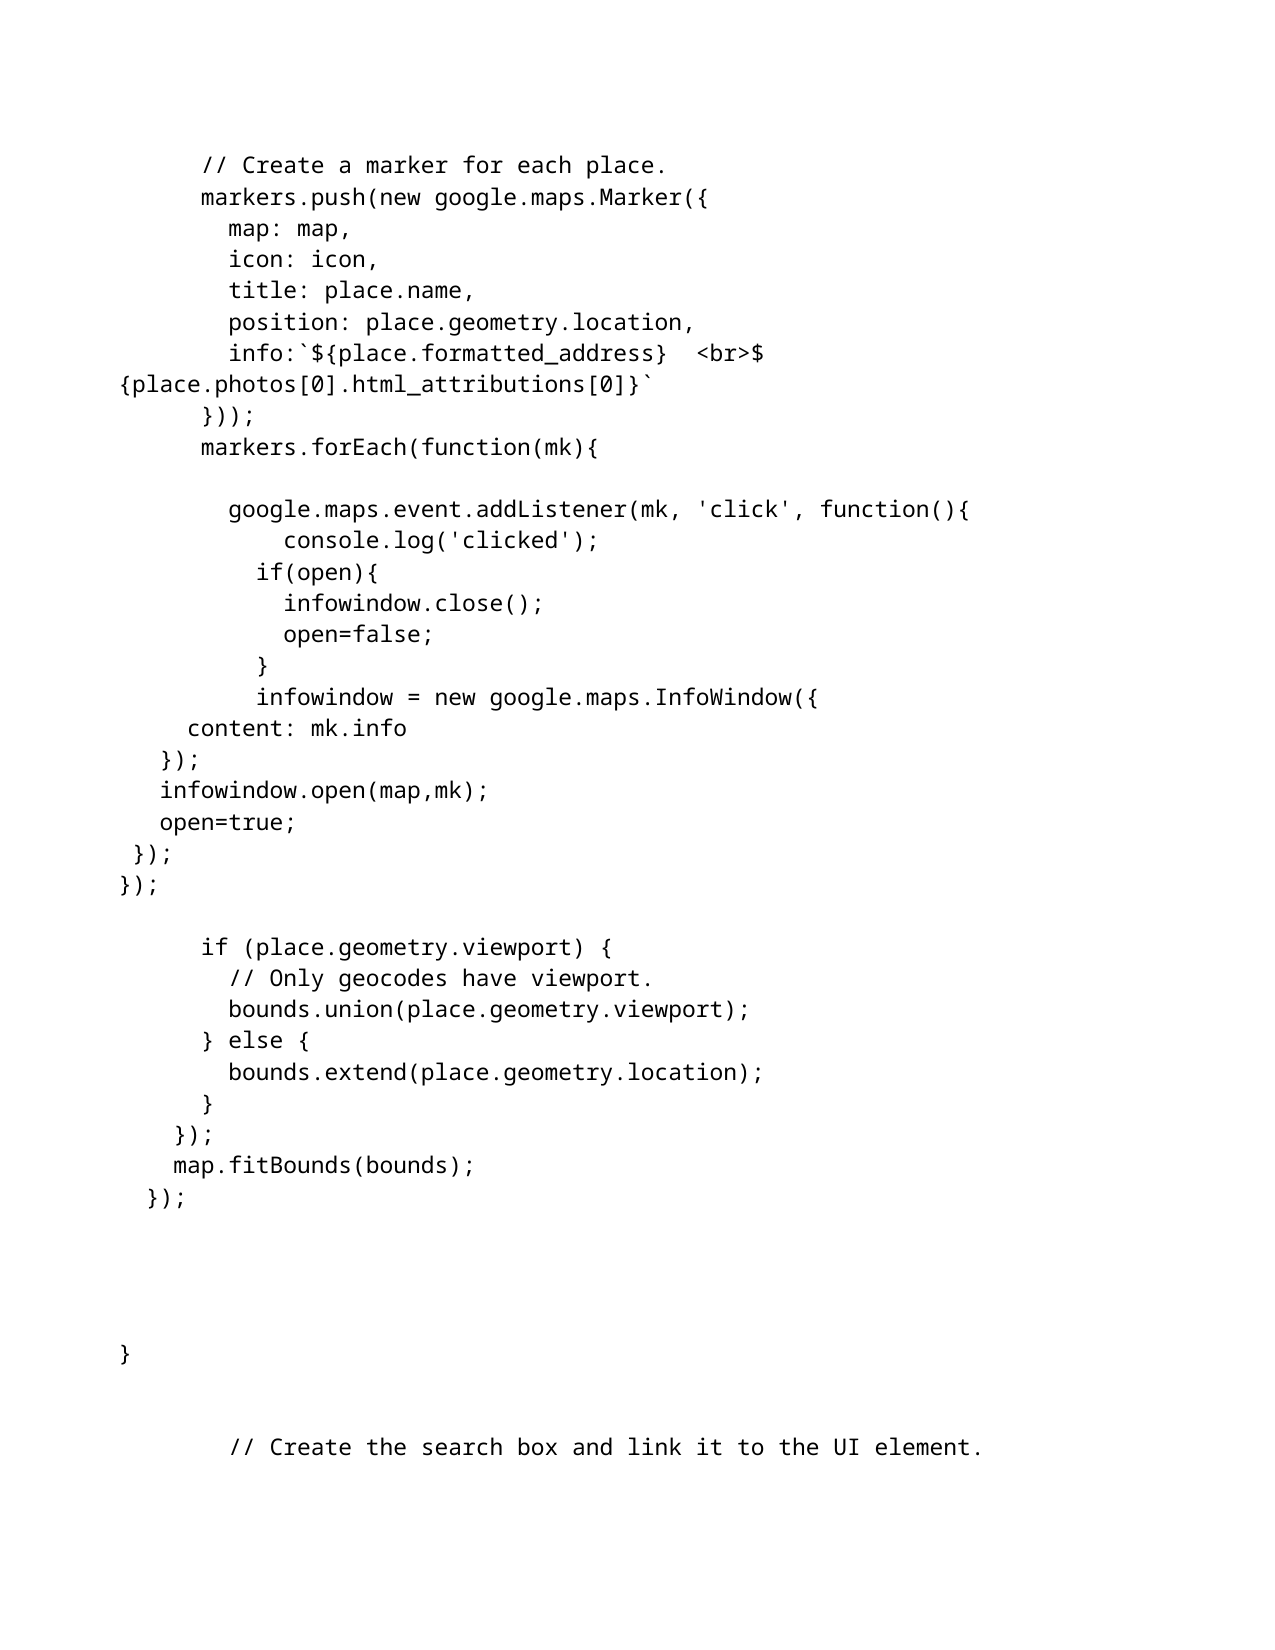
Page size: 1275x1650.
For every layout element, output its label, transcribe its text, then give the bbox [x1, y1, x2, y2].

text }); [118, 1118, 1157, 1149]
text })); [118, 399, 1157, 431]
text open=false; [118, 618, 1157, 649]
text info:`${place.formatted_address} <br>${place.photos[0].html_attributions[0]}` [118, 337, 1157, 399]
text position: place.geometry.location, [118, 306, 1157, 337]
text infowindow.close(); [118, 587, 1157, 618]
text console.log('clicked'); [118, 524, 1157, 556]
text }); [118, 1181, 1157, 1212]
text if (place.geometry.viewport) { [118, 931, 1157, 962]
text icon: icon, [118, 243, 1157, 274]
text // Create a marker for each place. [118, 149, 1157, 181]
text bounds.union(place.geometry.viewport); [118, 993, 1157, 1024]
text open=true; [118, 806, 1157, 837]
text google.maps.event.addListener(mk, 'click', function(){ [118, 493, 1157, 524]
text if(open){ [118, 556, 1157, 587]
text map: map, [118, 212, 1157, 243]
text infowindow = new google.maps.InfoWindow({ [118, 681, 1157, 712]
text }); [118, 868, 1157, 899]
text // Create the search box and link it to the UI element. [118, 1431, 1157, 1462]
text content: mk.info [118, 712, 1157, 743]
text title: place.name, [118, 274, 1157, 306]
text map.fitBounds(bounds); [118, 1149, 1157, 1181]
text } [118, 1337, 1157, 1368]
text } [118, 1087, 1157, 1118]
text }); [118, 837, 1157, 868]
text // Only geocodes have viewport. [118, 962, 1157, 993]
text markers.forEach(function(mk){ [118, 431, 1157, 462]
text infowindow.open(map,mk); [118, 774, 1157, 806]
text } else { [118, 1024, 1157, 1056]
text }); [118, 743, 1157, 774]
text markers.push(new google.maps.Marker({ [118, 181, 1157, 212]
text bounds.extend(place.geometry.location); [118, 1056, 1157, 1087]
text } [118, 649, 1157, 681]
